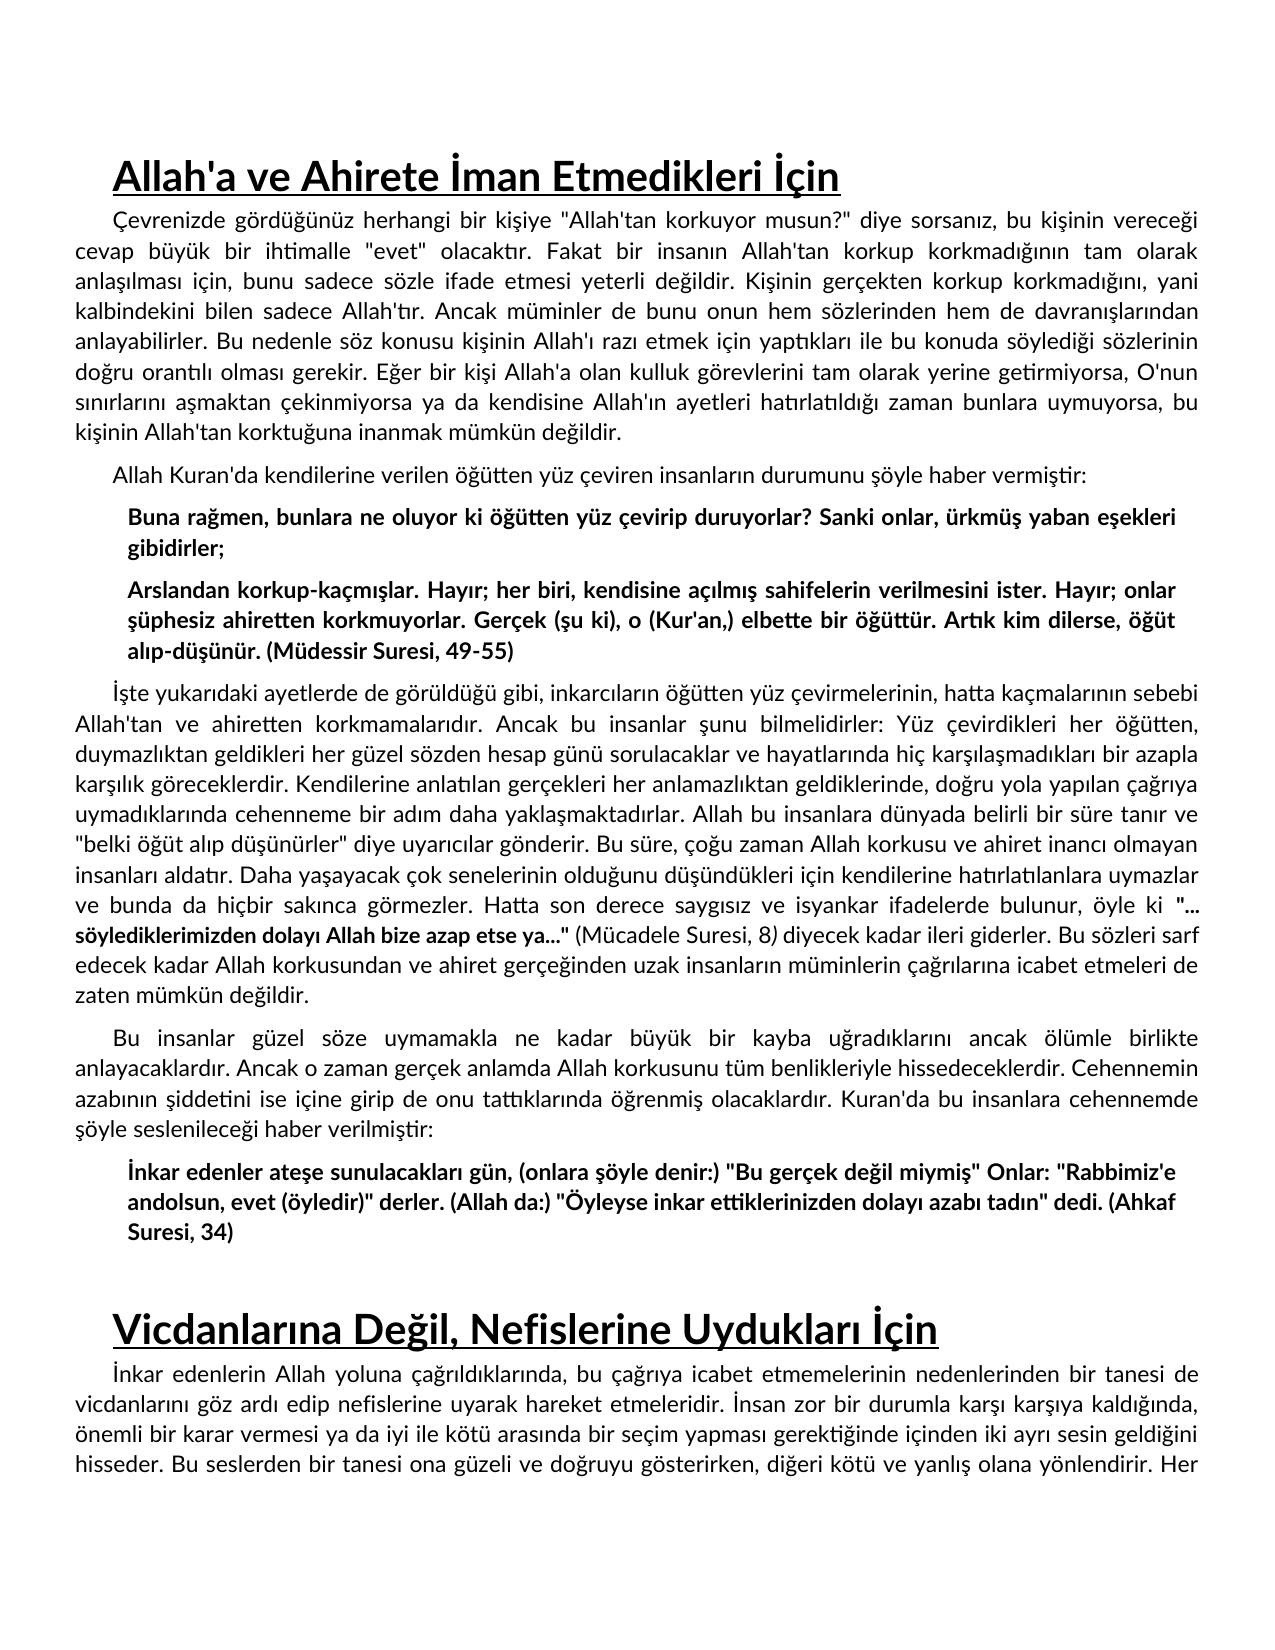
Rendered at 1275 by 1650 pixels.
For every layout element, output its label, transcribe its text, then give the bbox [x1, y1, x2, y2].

text Bu insanlar güzel söze uymamakla ne kadar büyük bir kayba uğradıklarını ancak ölümle birlikte anlayacaklardır. Ancak o zaman gerçek anlamda Allah korkusunu tüm benlikleriyle hissedeceklerdir. Cehennemin azabının şiddetini ise içine girip de onu tattıklarında öğrenmiş olacaklardır. Kuran'da bu insanlara cehennemde şöyle seslenileceği haber verilmiştir: [75, 1024, 1200, 1142]
text İnkar edenler ateşe sunulacakları gün, (onlara şöyle denir:) "Bu gerçek değil miymiş" Onlar: "Rabbimiz'e andolsun, evet (öyledir)" derler. (Allah da:) "Öyleyse inkar ettiklerinizden dolayı azabı tadın" dedi. (Ahkaf Suresi, 34) [127, 1157, 1177, 1245]
text Allah Kuran'da kendilerine verilen öğütten yüz çeviren insanların durumunu şöyle haber vermiştir: [75, 460, 1200, 488]
text İşte yukarıdaki ayetlerde de görüldüğü gibi, inkarcıların öğütten yüz çevirmelerinin, hatta kaçmalarının sebebi Allah'tan ve ahiretten korkmamalarıdır. Ancak bu insanlar şunu bilmelidirler: Yüz çevirdikleri her öğütten, duymazlıktan geldikleri her güzel sözden hesap günü sorulacaklar ve hayatlarında hiç karşılaşmadıkları bir azapla karşılık göreceklerdir. Kendilerine anlatılan gerçekleri her anlamazlıktan geldiklerinde, doğru yola yapılan çağrıya uymadıklarında cehenneme bir adım daha yaklaşmaktadırlar. Allah bu insanlara dünyada belirli bir süre tanır ve "belki öğüt alıp düşünürler" diye uyarıcılar gönderir. Bu süre, çoğu zaman Allah korkusu ve ahiret inancı olmayan insanları aldatır. Daha yaşayacak çok senelerinin olduğunu düşündükleri için kendilerine hatırlatılanlara uymazlar ve bunda da hiçbir sakınca görmezler. Hatta son derece saygısız ve isyankar ifadelerde bulunur, öyle ki "... söylediklerimizden dolayı Allah bize azap etse ya..." (Mücadele Suresi, 8) diyecek kadar ileri giderler. Bu sözleri sarf edecek kadar Allah korkusundan ve ahiret gerçeğinden uzak insanların müminlerin çağrılarına icabet etmeleri de zaten mümkün değildir. [75, 679, 1200, 1009]
subtitle Allah'a ve Ahirete İman Etmedikleri İçin [112, 150, 1200, 200]
text Çevrenizde gördüğünüz herhangi bir kişiye "Allah'tan korkuyor musun?" diye sorsanız, bu kişinin vereceği cevap büyük bir ihtimalle "evet" olacaktır. Fakat bir insanın Allah'tan korkup korkmadığının tam olarak anlaşılması için, bunu sadece sözle ifade etmesi yeterli değildir. Kişinin gerçekten korkup korkmadığını, yani kalbindekini bilen sadece Allah'tır. Ancak müminler de bunu onun hem sözlerinden hem de davranışlarından anlayabilirler. Bu nedenle söz konusu kişinin Allah'ı razı etmek için yaptıkları ile bu konuda söylediği sözlerinin doğru orantılı olması gerekir. Eğer bir kişi Allah'a olan kulluk görevlerini tam olarak yerine getirmiyorsa, O'nun sınırlarını aşmaktan çekinmiyorsa ya da kendisine Allah'ın ayetleri hatırlatıldığı zaman bunlara uymuyorsa, bu kişinin Allah'tan korktuğuna inanmak mümkün değildir. [75, 206, 1200, 445]
text Arslandan korkup-kaçmışlar. Hayır; her biri, kendisine açılmış sahifelerin verilmesini ister. Hayır; onlar şüphesiz ahiretten korkmuyorlar. Gerçek (şu ki), o (Kur'an,) elbette bir öğüttür. Artık kim dilerse, öğüt alıp-düşünür. (Müdessir Suresi, 49-55) [127, 576, 1177, 664]
text İnkar edenlerin Allah yoluna çağrıldıklarında, bu çağrıya icabet etmemelerinin nedenlerinden bir tanesi de vicdanlarını göz ardı edip nefislerine uyarak hareket etmeleridir. İnsan zor bir durumla karşı karşıya kaldığında, önemli bir karar vermesi ya da iyi ile kötü arasında bir seçim yapması gerektiğinde içinden iki ayrı sesin geldiğini hisseder. Bu seslerden bir tanesi ona güzeli ve doğruyu gösterirken, diğeri kötü ve yanlış olana yönlendirir. Her [75, 1359, 1200, 1477]
subtitle Vicdanlarına Değil, Nefislerine Uydukları İçin [112, 1303, 1200, 1353]
text Buna rağmen, bunlara ne oluyor ki öğütten yüz çevirip duruyorlar? Sanki onlar, ürkmüş yaban eşekleri gibidirler; [127, 503, 1177, 561]
